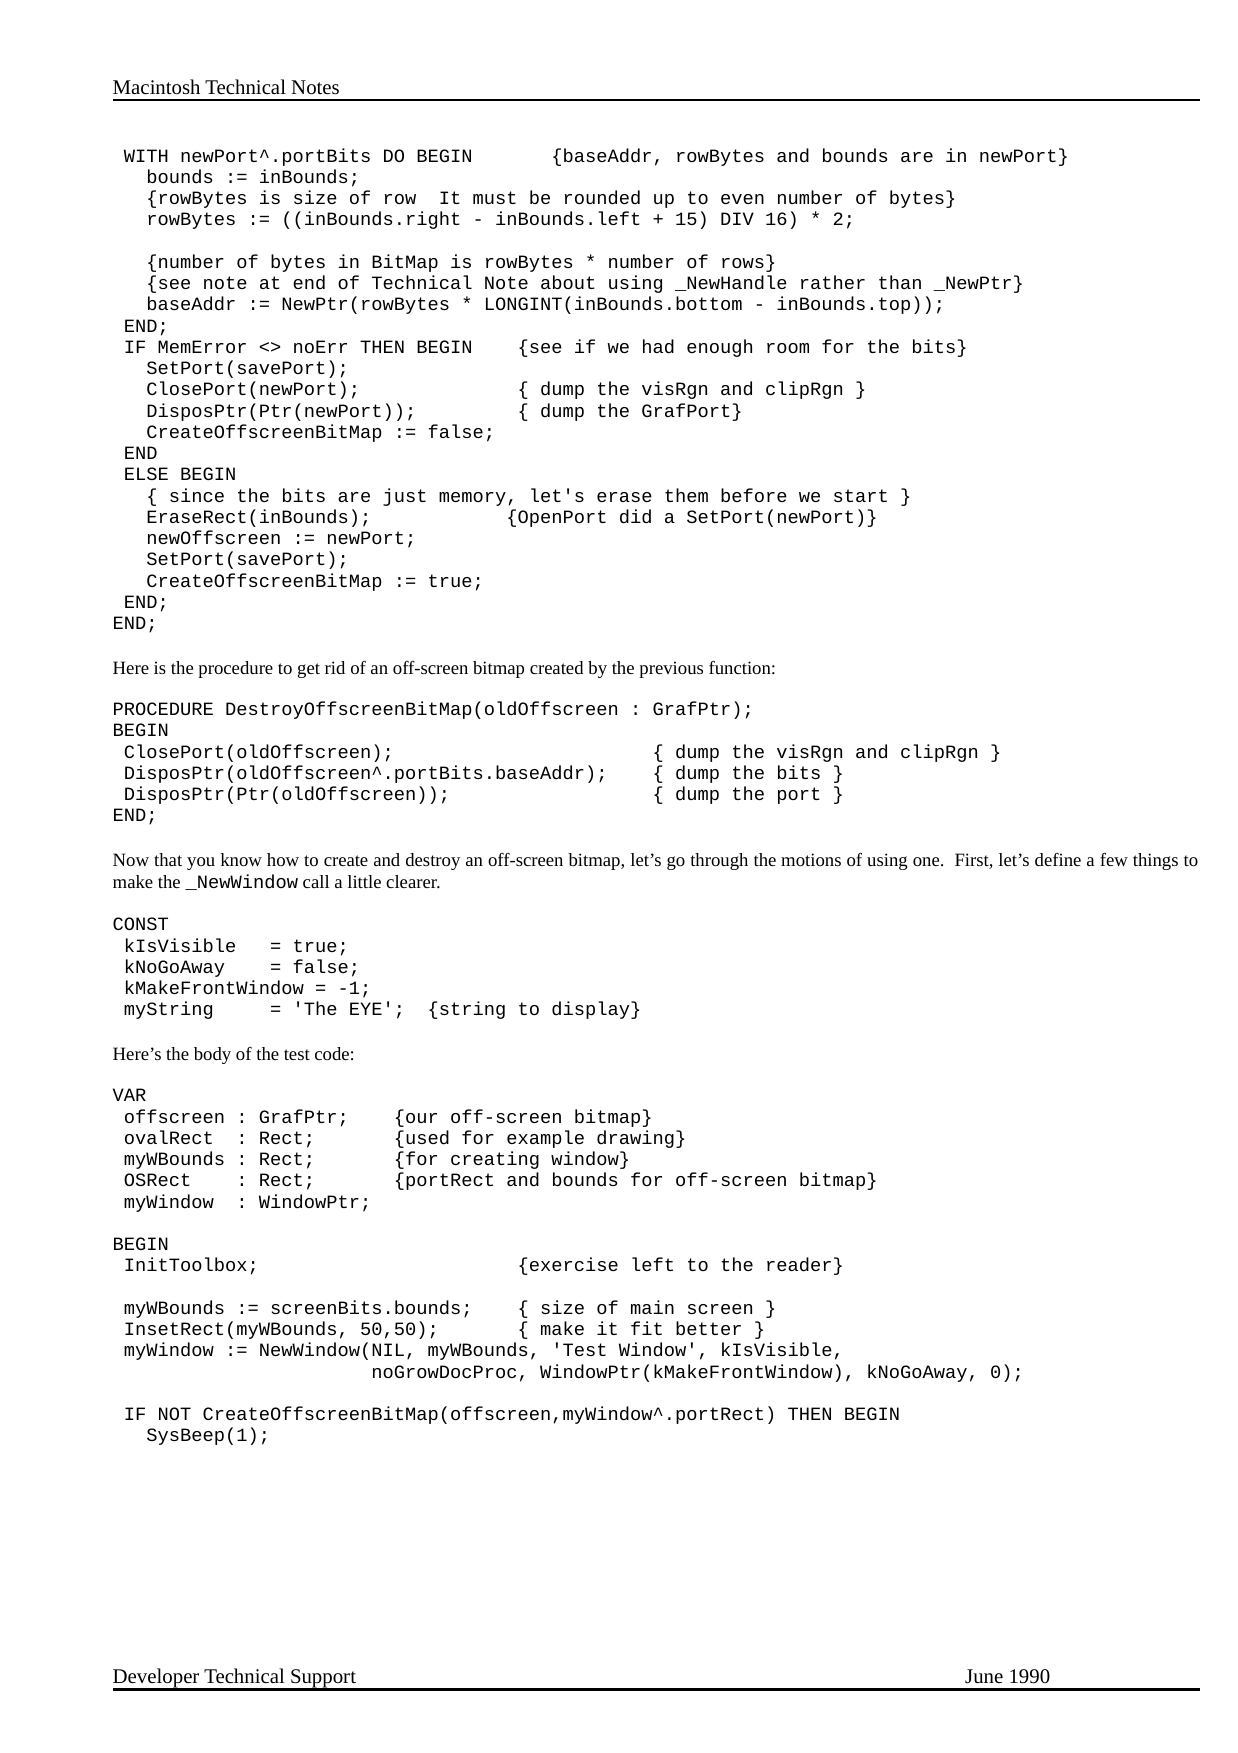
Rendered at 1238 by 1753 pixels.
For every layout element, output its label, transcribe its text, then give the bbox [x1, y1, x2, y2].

text myWindow := NewWindow(NIL, myWBounds, 'Test Window', kIsVisible, [112, 1341, 1200, 1362]
text ovalRect : Rect; {used for example drawing} [112, 1129, 1200, 1150]
text DisposPtr(oldOffscreen^.portBits.baseAddr); { dump the bits } [112, 764, 1200, 785]
text kIsVisible = true; [112, 936, 1200, 958]
text kMakeFrontWindow = -1; [112, 979, 1200, 1000]
text SysBeep(1); [112, 1426, 1200, 1447]
text VAR [112, 1086, 1200, 1107]
text InitToolbox; {exercise left to the reader} [112, 1256, 1200, 1277]
text DisposPtr(Ptr(newPort)); { dump the GrafPort} [112, 401, 1200, 423]
text {number of bytes in BitMap is rowBytes * number of rows} [112, 253, 1200, 274]
text CONST [112, 915, 1200, 936]
text END [112, 444, 1200, 465]
text SetPort(savePort); [112, 359, 1200, 380]
text newOffscreen := newPort; [112, 529, 1200, 550]
text kNoGoAway = false; [112, 958, 1200, 979]
text offscreen : GrafPtr; {our off-screen bitmap} [112, 1107, 1200, 1129]
text DisposPtr(Ptr(oldOffscreen)); { dump the port } [112, 785, 1200, 806]
text END; [112, 593, 1200, 614]
text myWBounds := screenBits.bounds; { size of main screen } [112, 1299, 1200, 1320]
text CreateOffscreenBitMap := true; [112, 571, 1200, 593]
text WITH newPort^.portBits DO BEGIN {baseAddr, rowBytes and bounds are in newPort} [112, 146, 1200, 168]
text CreateOffscreenBitMap := false; [112, 423, 1200, 444]
text SetPort(savePort); [112, 550, 1200, 571]
text myWindow : WindowPtr; [112, 1192, 1200, 1214]
text bounds := inBounds; [112, 168, 1200, 189]
text noGrowDocProc, WindowPtr(kMakeFrontWindow), kNoGoAway, 0); [112, 1362, 1200, 1384]
text END; [112, 614, 1200, 635]
text baseAddr := NewPtr(rowBytes * LONGINT(inBounds.bottom - inBounds.top)); [112, 295, 1200, 316]
text BEGIN [112, 1235, 1200, 1256]
text Now that you know how to create and destroy an off-screen bitmap, let’s go through the motions of using one. First, let’s define a few things to make the _NewWindow call a little clearer. [112, 849, 1200, 894]
text InsetRect(myWBounds, 50,50); { make it fit better } [112, 1320, 1200, 1341]
text END; [112, 316, 1200, 338]
text Here is the procedure to get rid of an off-screen bitmap created by the previous function: [112, 657, 1200, 678]
text myString = 'The EYE'; {string to display} [112, 1000, 1200, 1021]
text PROCEDURE DestroyOffscreenBitMap(oldOffscreen : GrafPtr); [112, 700, 1200, 721]
text {see note at end of Technical Note about using _NewHandle rather than _NewPtr} [112, 274, 1200, 295]
text { since the bits are just memory, let's erase them before we start } [112, 486, 1200, 508]
text {rowBytes is size of row It must be rounded up to even number of bytes} [112, 189, 1200, 210]
text rowBytes := ((inBounds.right - inBounds.left + 15) DIV 16) * 2; [112, 210, 1200, 231]
text ClosePort(newPort); { dump the visRgn and clipRgn } [112, 380, 1200, 401]
text END; [112, 806, 1200, 827]
text IF MemError <> noErr THEN BEGIN {see if we had enough room for the bits} [112, 338, 1200, 359]
text EraseRect(inBounds); {OpenPort did a SetPort(newPort)} [112, 508, 1200, 529]
text BEGIN [112, 721, 1200, 742]
text IF NOT CreateOffscreenBitMap(offscreen,myWindow^.portRect) THEN BEGIN [112, 1405, 1200, 1426]
text ClosePort(oldOffscreen); { dump the visRgn and clipRgn } [112, 742, 1200, 764]
text ELSE BEGIN [112, 465, 1200, 486]
text Here’s the body of the test code: [112, 1043, 1200, 1064]
text OSRect : Rect; {portRect and bounds for off-screen bitmap} [112, 1171, 1200, 1192]
text myWBounds : Rect; {for creating window} [112, 1150, 1200, 1171]
